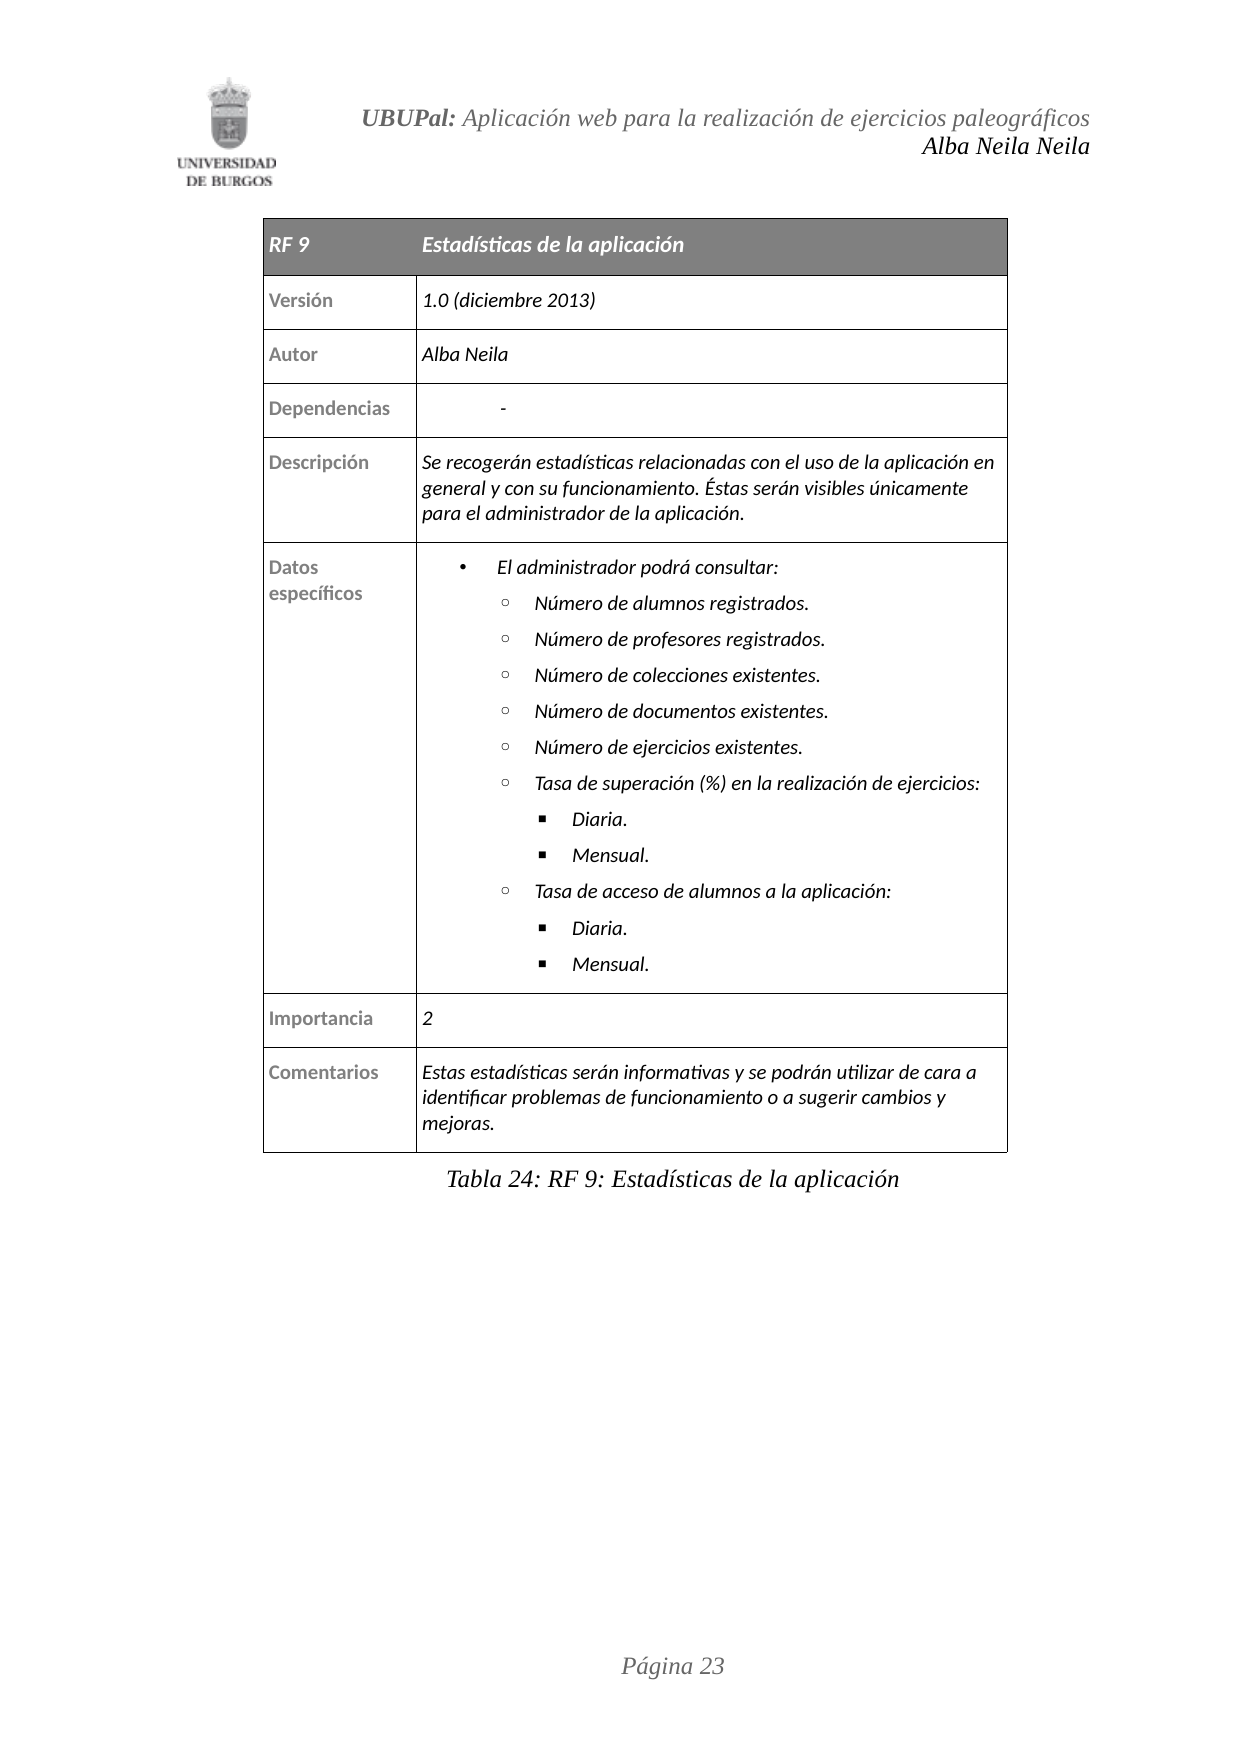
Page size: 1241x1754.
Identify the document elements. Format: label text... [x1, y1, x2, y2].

table_cell Dependencias [264, 384, 416, 437]
table_cell El administrador podrá consultar: Número de alumnos registrados. Número de profesores registrados. Número de colecciones existentes. Número de documentos existentes. Número de ejercicios existentes. Tasa de superación (%) en la realización de ejercicios: Diaria. Mensual. Tasa de acceso de alumnos a la aplicación: Diaria. Mensual. [417, 543, 1007, 993]
table_cell Alba Neila [417, 330, 1007, 383]
table_cell - [417, 384, 1007, 437]
text Tabla : RF 9: Estadísticas de la aplicación [255, 1164, 1092, 1193]
table_header Estadísticas de la aplicación [416, 219, 1007, 275]
table_cell Estas estadísticas serán informativas y se podrán utilizar de cara a identificar problemas de funcionamiento o a sugerir cambios y mejoras. [417, 1048, 1007, 1152]
table_cell Versión [264, 276, 416, 329]
picture [177, 77, 276, 186]
table_cell Autor [264, 330, 416, 383]
table_cell Importancia [264, 994, 416, 1047]
table_cell Datos específicos [264, 543, 416, 993]
table_cell Comentarios [264, 1048, 416, 1152]
table_cell 1.0 (diciembre 2013) [417, 276, 1007, 329]
table_cell Se recogerán estadísticas relacionadas con el uso de la aplicación en general y con su funcionamiento. Éstas serán visibles únicamente para el administrador de la aplicación. [417, 438, 1007, 542]
table_header RF 9 [264, 219, 416, 275]
table_cell 2 [417, 994, 1007, 1047]
table_cell Descripción [264, 438, 416, 542]
